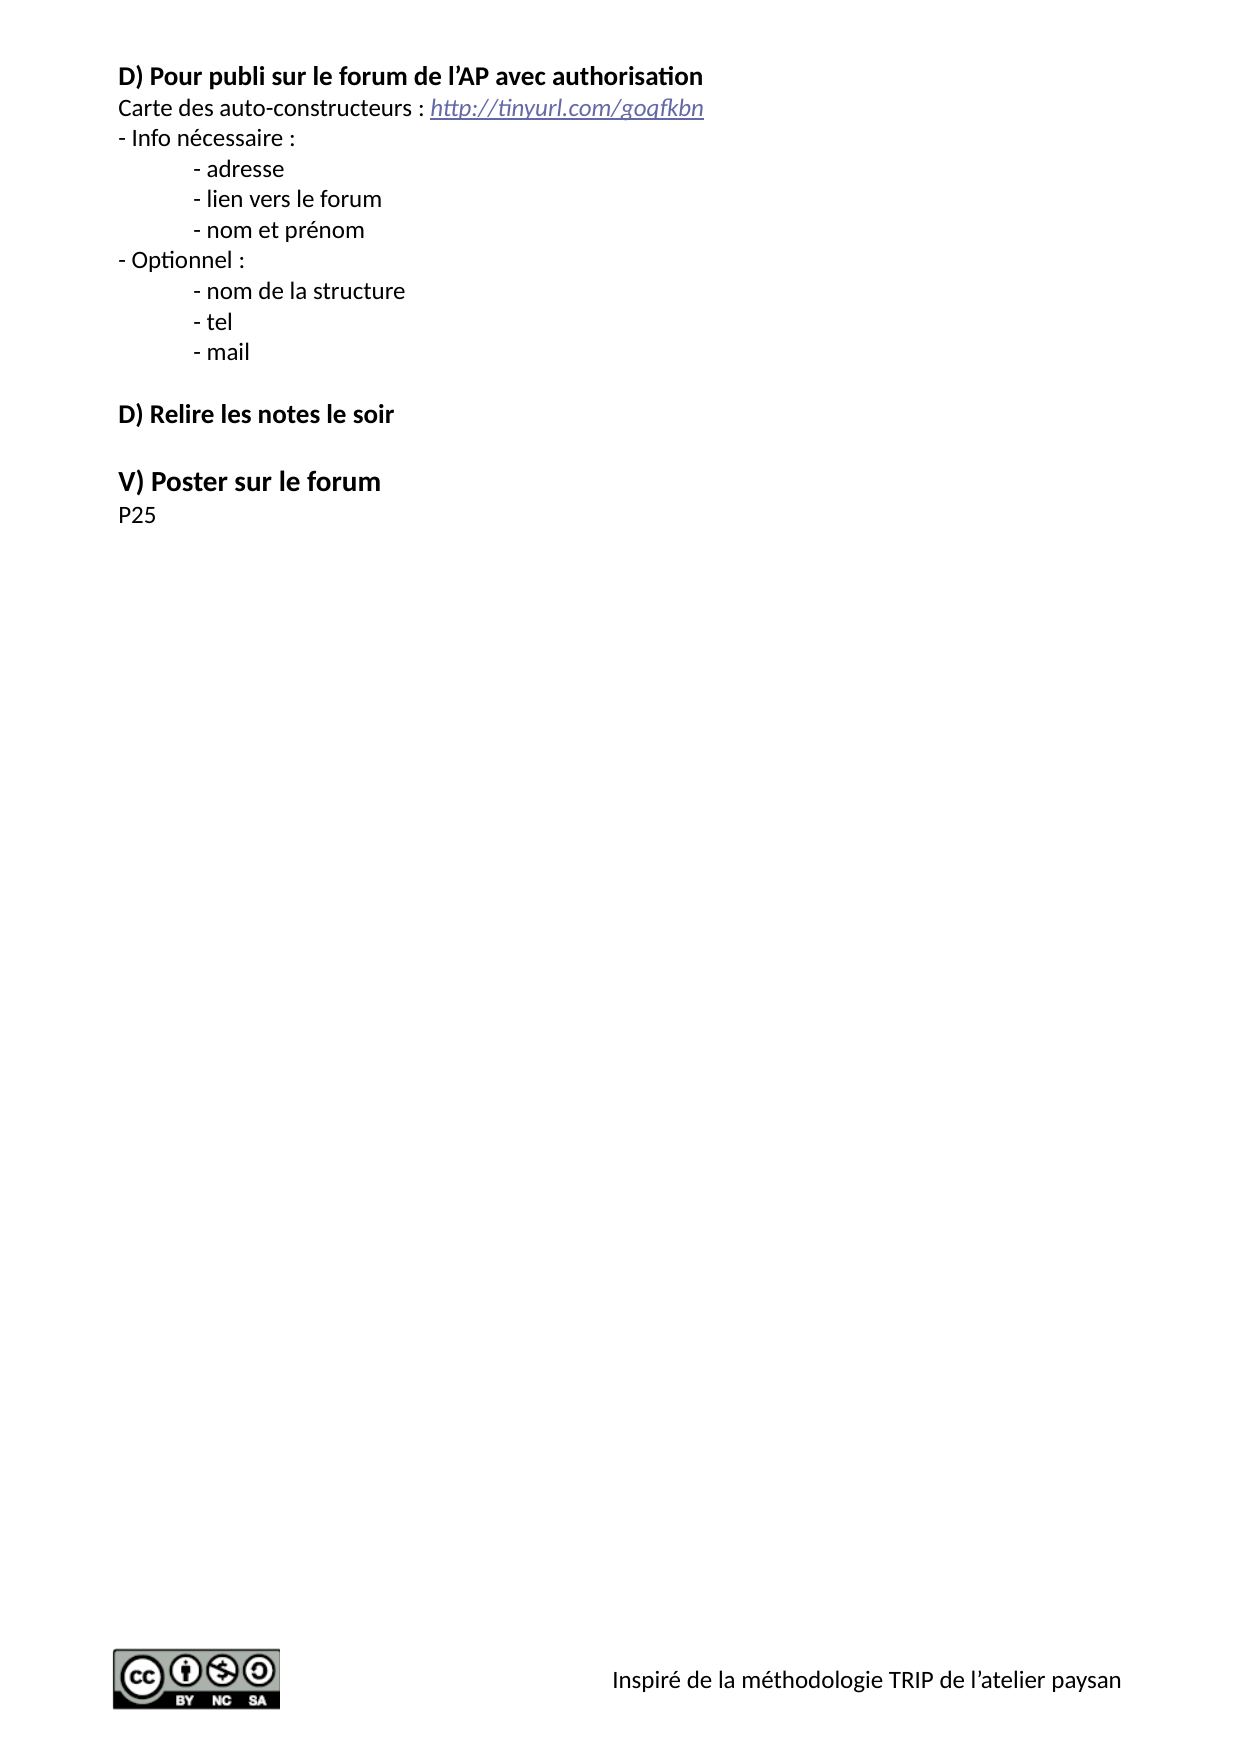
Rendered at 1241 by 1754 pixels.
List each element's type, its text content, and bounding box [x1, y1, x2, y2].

text - lien vers le forum [118, 184, 1122, 214]
text - Info nécessaire : [118, 123, 1122, 153]
text - mail [118, 336, 1122, 367]
text - tel [118, 306, 1122, 336]
text Carte des auto-constructeurs : http://tinyurl.com/goqfkbn [118, 92, 1122, 123]
text - nom et prénom [118, 214, 1122, 245]
text - nom de la structure [118, 275, 1122, 306]
text V) Poster sur le forum [118, 463, 1122, 499]
text P25 [118, 499, 1122, 529]
text D) Pour publi sur le forum de l’AP avec authorisation [118, 59, 1122, 92]
text - Optionnel : [118, 245, 1122, 275]
text - adresse [118, 153, 1122, 184]
picture [112, 1648, 280, 1712]
text D) Relire les notes le soir [118, 397, 1122, 430]
